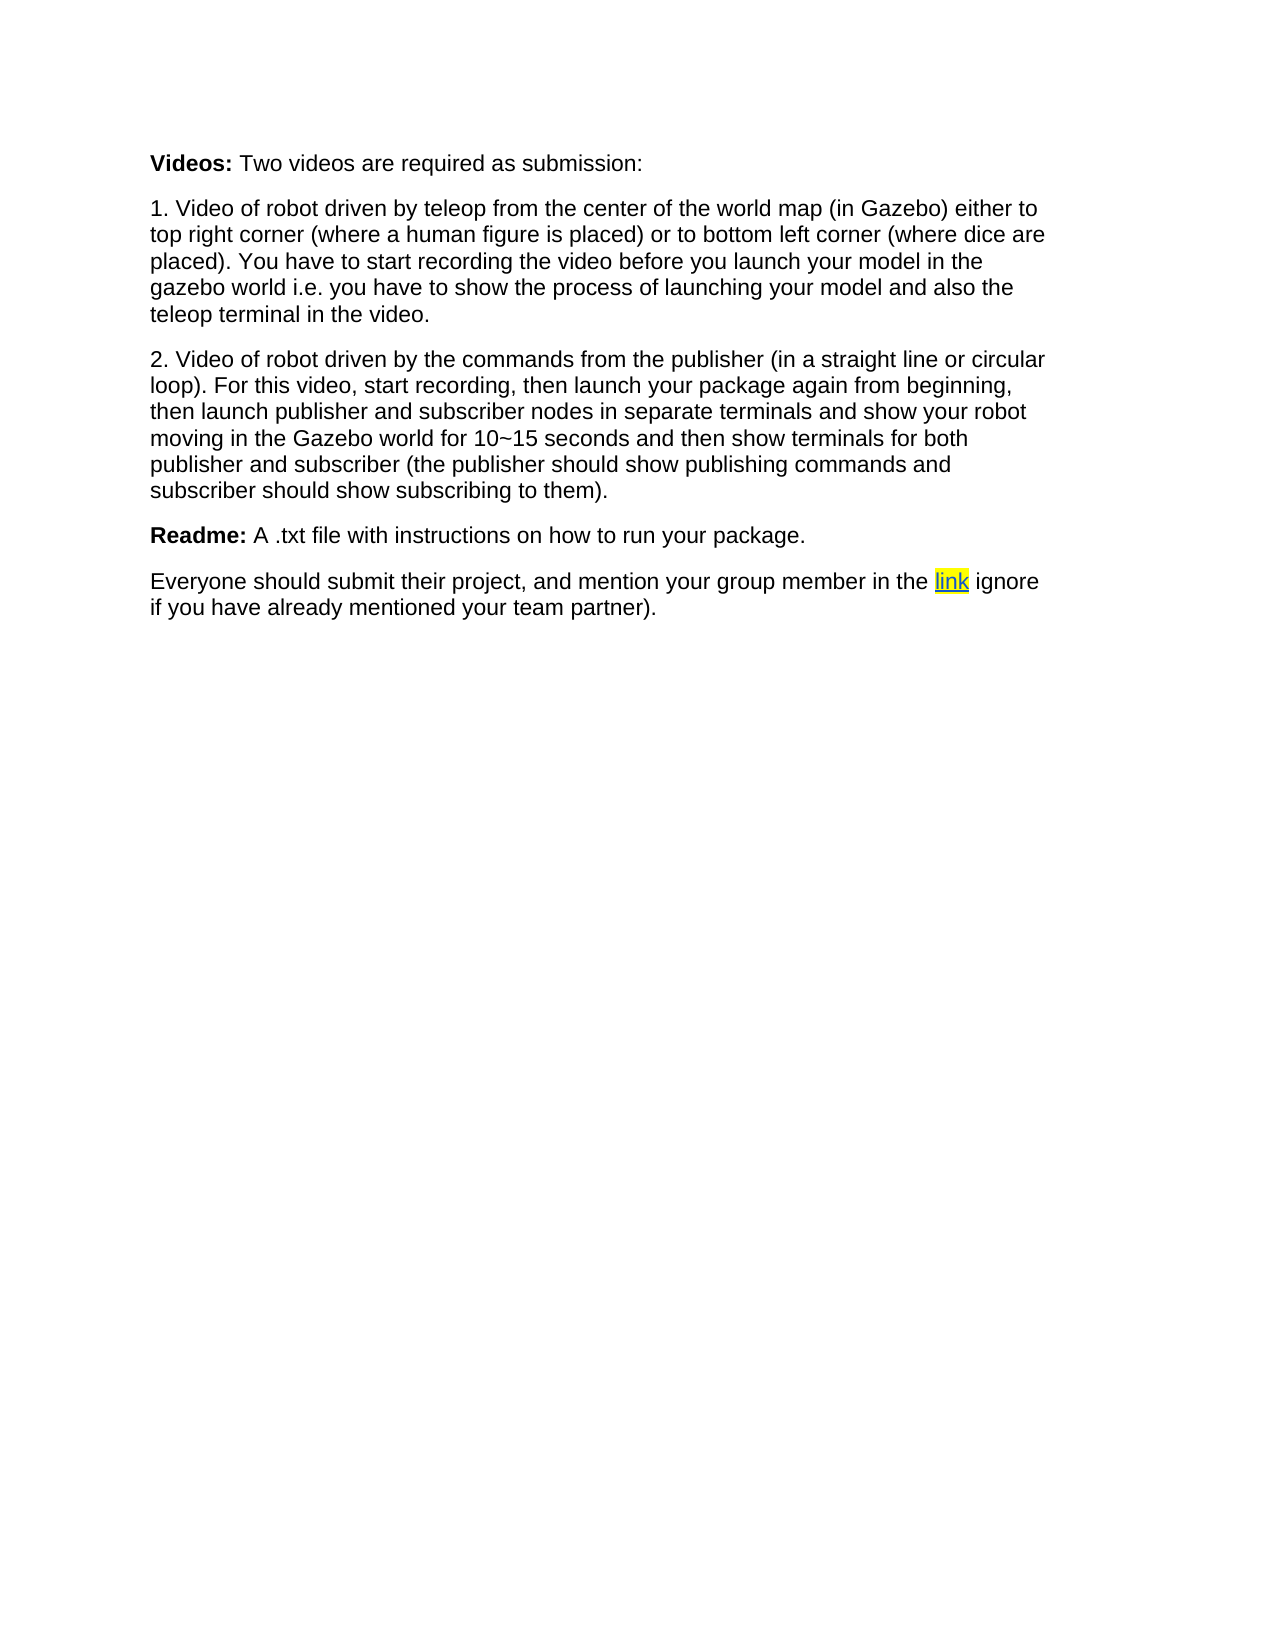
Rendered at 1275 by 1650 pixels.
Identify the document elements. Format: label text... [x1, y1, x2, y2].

text 1. Video of robot driven by teleop from the center of the world map (in Gazebo) either to top right corner (where a human figure is placed) or to bottom left corner (where dice are placed). You have to start recording the video before you launch your model in the gazebo world i.e. you have to show the process of launching your model and also the teleop terminal in the video. [150, 195, 1050, 327]
text Everyone should submit their project, and mention your group member in the link ignore if you have already mentioned your team partner). [150, 568, 1050, 620]
text Videos: Two videos are required as submission: [150, 150, 1050, 176]
text 2. Video of robot driven by the commands from the publisher (in a straight line or circular loop). For this video, start recording, then launch your package again from beginning, then launch publisher and subscriber nodes in separate terminals and show your robot moving in the Gazebo world for 10~15 seconds and then show terminals for both publisher and subscriber (the publisher should show publishing commands and subscriber should show subscribing to them). [150, 346, 1050, 504]
text Readme: A .txt file with instructions on how to run your package. [150, 522, 1050, 549]
